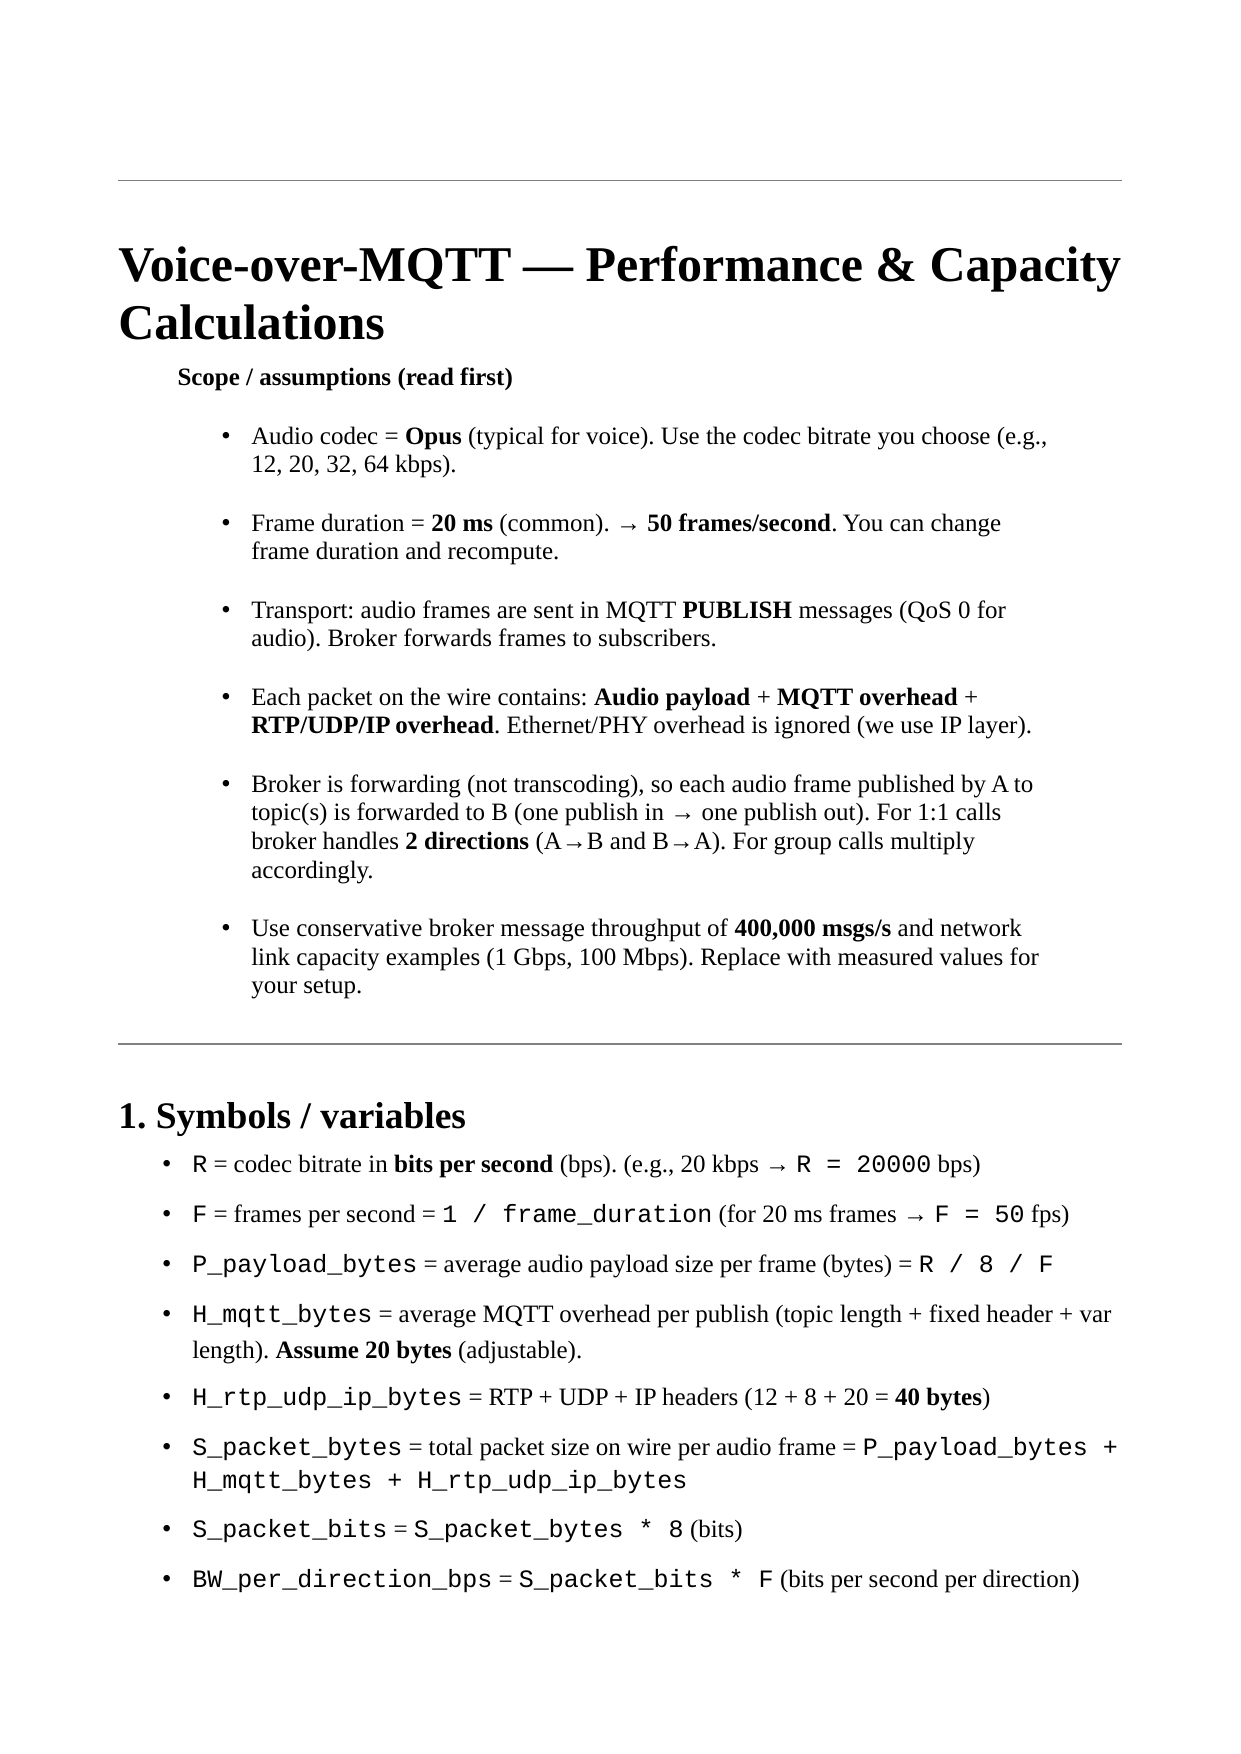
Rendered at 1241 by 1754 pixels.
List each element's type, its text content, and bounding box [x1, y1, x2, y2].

list Use conservative broker message throughput of 400,000 msgs/s and network link capacity examples (1 Gbps, 100 Mbps). Replace with measured values for your setup. [222, 913, 1063, 999]
list Each packet on the wire contains: Audio payload + MQTT overhead + RTP/UDP/IP overhead. Ethernet/PHY overhead is ignored (we use IP layer). [222, 682, 1063, 739]
list S_packet_bits = S_packet_bytes * 8 (bits) [162, 1514, 1122, 1545]
list BW_per_direction_bps = S_packet_bits * F (bits per second per direction) [162, 1564, 1122, 1595]
list Broker is forwarding (not transcoding), so each audio frame published by A to topic(s) is forwarded to B (one publish in → one publish out). For 1:1 calls broker handles 2 directions (A→B and B→A). For group calls multiply accordingly. [222, 769, 1063, 884]
list R = codec bitrate in bits per second (bps). (e.g., 20 kbps → R = 20000 bps) [162, 1149, 1122, 1180]
list F = frames per second = 1 / frame_duration (for 20 ms frames → F = 50 fps) [162, 1199, 1122, 1230]
list Audio codec = Opus (typical for voice). Use the codec bitrate you choose (e.g., 12, 20, 32, 64 kbps). [222, 421, 1063, 478]
subtitle 1. Symbols / variables [118, 1094, 1122, 1137]
list P_payload_bytes = average audio payload size per frame (bytes) = R / 8 / F [162, 1249, 1122, 1280]
subtitle Voice-over-MQTT — Performance & Capacity Calculations [118, 235, 1122, 350]
text Scope / assumptions (read first) [177, 362, 1063, 391]
list Transport: audio frames are sent in MQTT PUBLISH messages (QoS 0 for audio). Broker forwards frames to subscribers. [222, 595, 1063, 652]
list H_mqtt_bytes = average MQTT overhead per publish (topic length + fixed header + var length). Assume 20 bytes (adjustable). [162, 1299, 1122, 1363]
list Frame duration = 20 ms (common). → 50 frames/second. You can change frame duration and recompute. [222, 508, 1063, 565]
list H_rtp_udp_ip_bytes = RTP + UDP + IP headers (12 + 8 + 20 = 40 bytes) [162, 1382, 1122, 1413]
list S_packet_bytes = total packet size on wire per audio frame = P_payload_bytes + H_mqtt_bytes + H_rtp_udp_ip_bytes [162, 1432, 1122, 1496]
